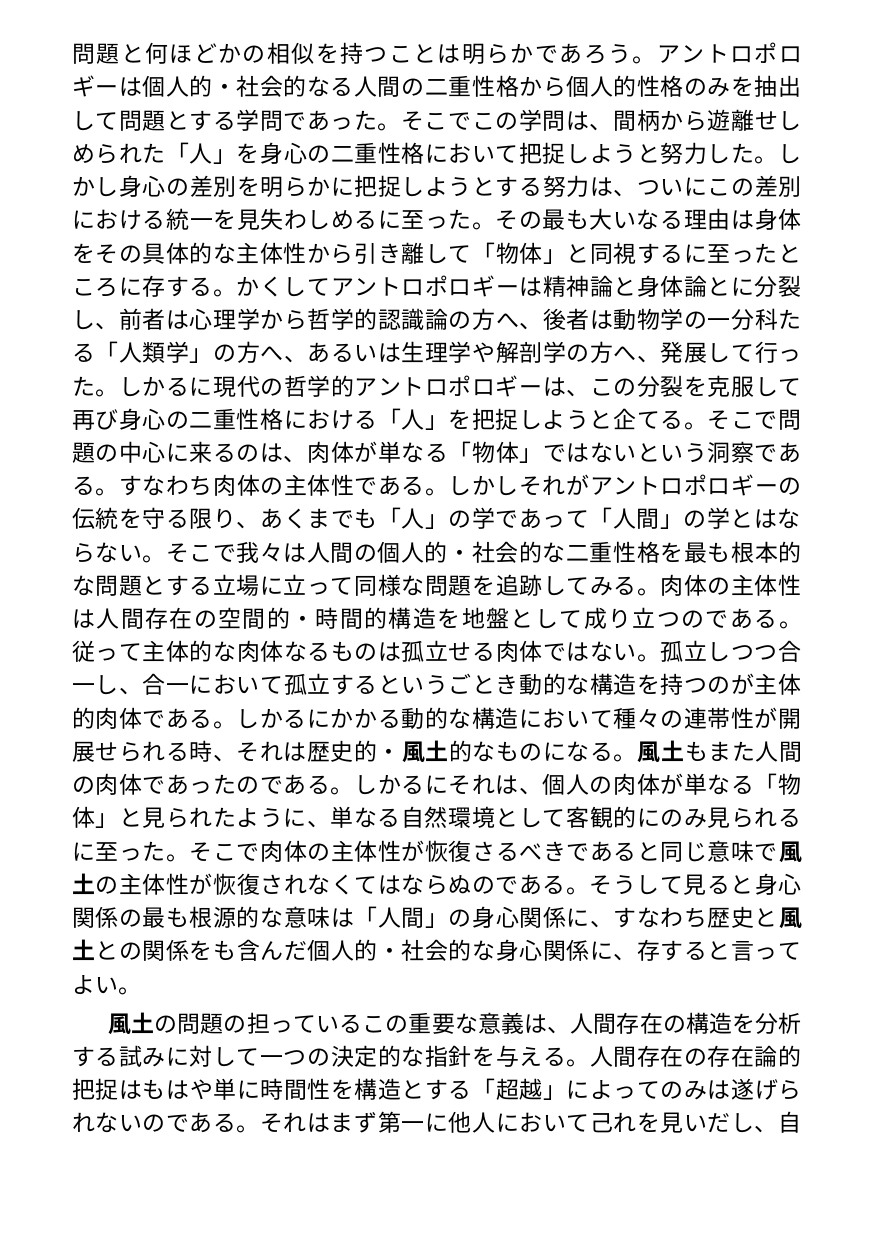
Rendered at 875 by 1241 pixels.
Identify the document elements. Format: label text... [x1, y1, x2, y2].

text 風土の問題の担っているこの重要な意義は、人間存在の構造を分析する試みに対して一つの決定的な指針を与える。人間存在の存在論的把捉はもはや単に時間性を構造とする「超越」によってのみは遂げられないのである。それはまず第一に他人において己れを見いだし、自 [72, 1006, 802, 1138]
text 問題と何ほどかの相似を持つことは明らかであろう。アントロポロギーは個人的・社会的なる人間の二重性格から個人的性格のみを抽出して問題とする学問であった。そこでこの学問は、間柄から遊離せしめられた「人」を身心の二重性格において把捉しようと努力した。しかし身心の差別を明らかに把捉しようとする努力は、ついにこの差別における統一を見失わしめるに至った。その最も大いなる理由は身体をその具体的な主体性から引き離して「物体」と同視するに至ったところに存する。かくしてアントロポロギーは精神論と身体論とに分裂し、前者は心理学から哲学的認識論の方へ、後者は動物学の一分科たる「人類学」の方へ、あるいは生理学や解剖学の方へ、発展して行った。しかるに現代の哲学的アントロポロギーは、この分裂を克服して再び身心の二重性格における「人」を把捉しようと企てる。そこで問題の中心に来るのは、肉体が単なる「物体」ではないという洞察である。すなわち肉体の主体性である。しかしそれがアントロポロギーの伝統を守る限り、あくまでも「人」の学であって「人間」の学とはならない。そこで我々は人間の個人的・社会的な二重性格を最も根本的な問題とする立場に立って同様な問題を追跡してみる。肉体の主体性は人間存在の空間的・時間的構造を地盤として成り立つのである。従って主体的な肉体なるものは孤立せる肉体ではない。孤立しつつ合一し、合一において孤立するというごとき動的な構造を持つのが主体的肉体である。しかるにかかる動的な構造において種々の連帯性が開展せられる時、それは歴史的・風土的なものになる。風土もまた人間の肉体であったのである。しかるにそれは、個人の肉体が単なる「物体」と見られたように、単なる自然環境として客観的にのみ見られるに至った。そこで肉体の主体性が恢復さるべきであると同じ意味で風土の主体性が恢復されなくてはならぬのである。そうして見ると身心関係の最も根源的な意味は「人間」の身心関係に、すなわち歴史と風土との関係をも含んだ個人的・社会的な身心関係に、存すると言ってよい。 [72, 36, 802, 1000]
